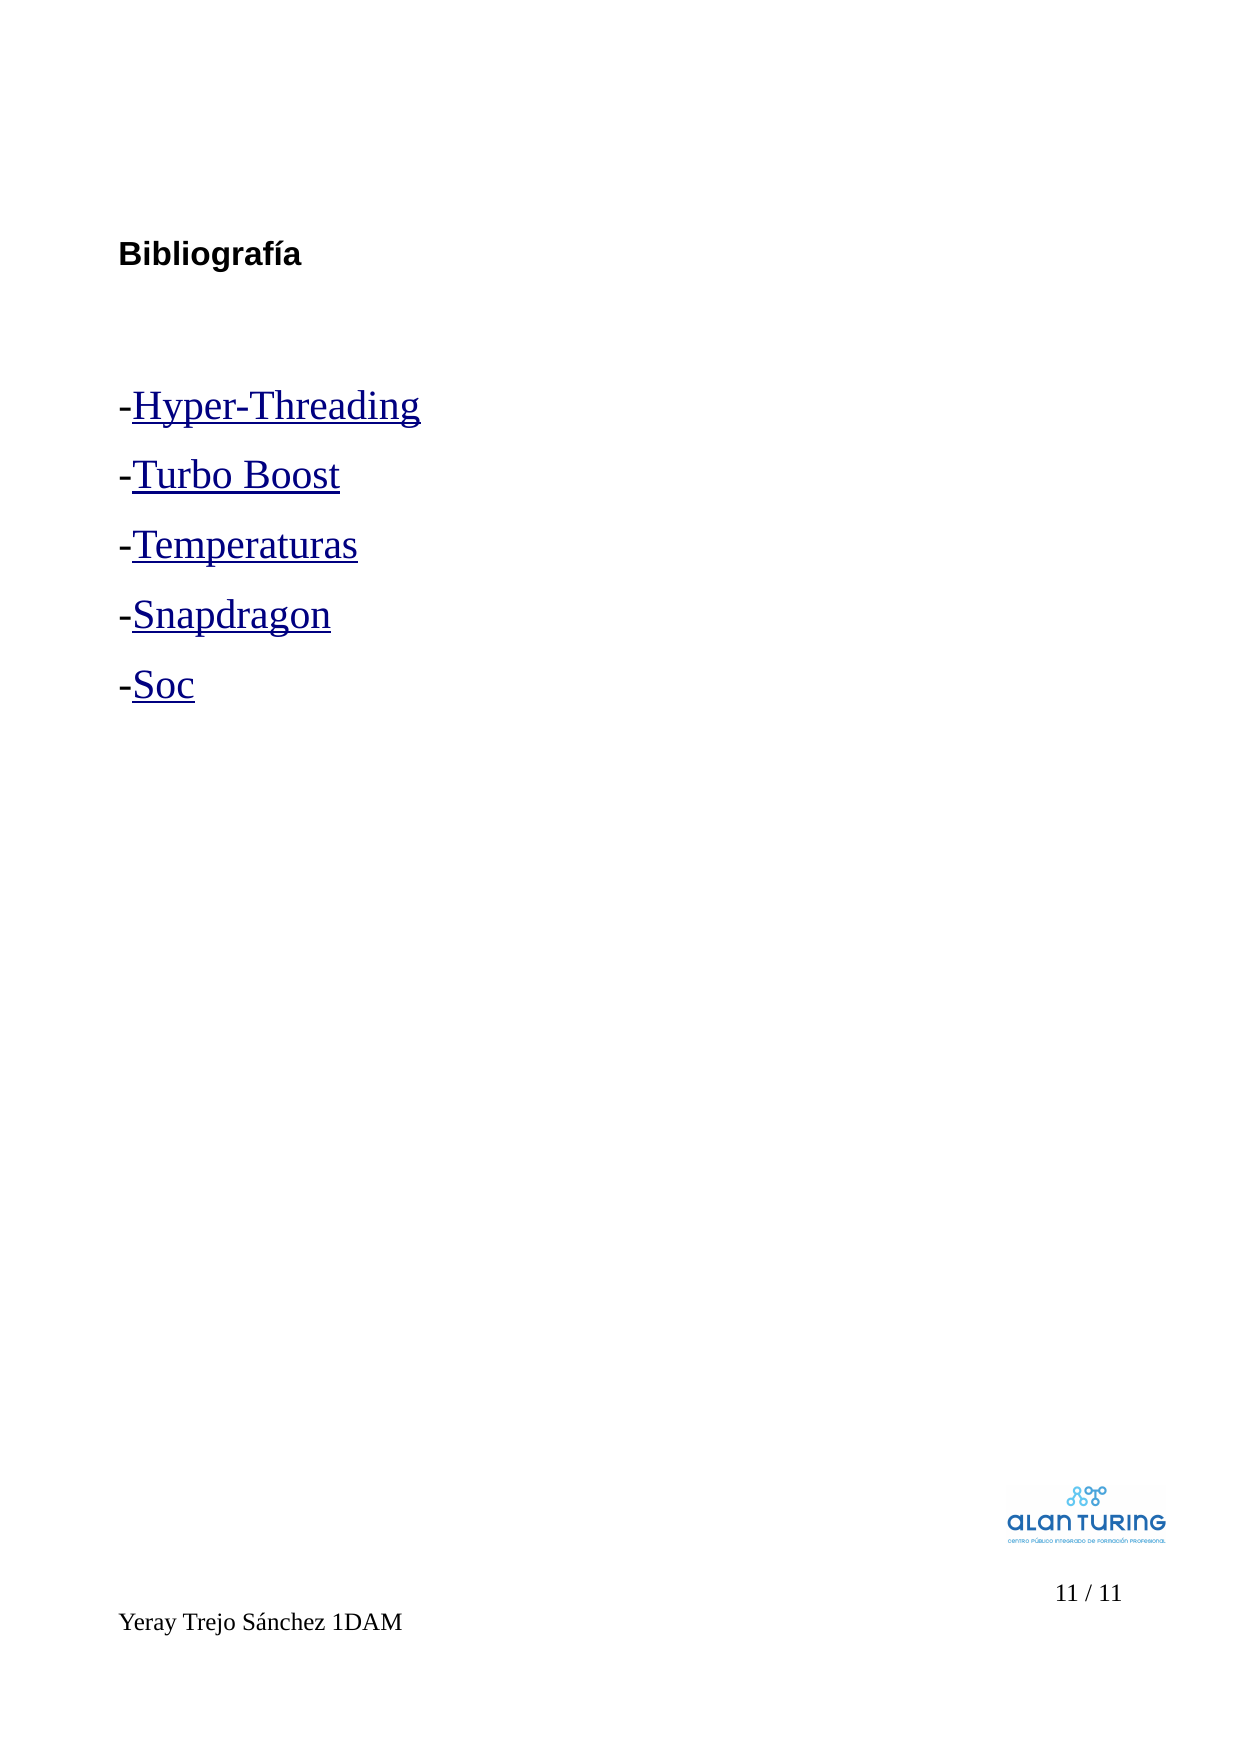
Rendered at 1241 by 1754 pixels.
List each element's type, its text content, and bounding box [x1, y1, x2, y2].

text -Temperaturas [118, 520, 1122, 568]
text -Hyper-Threading [118, 380, 1122, 428]
text -Soc [118, 659, 1122, 707]
text -Turbo Boost [118, 450, 1122, 498]
subtitle Bibliografía [118, 234, 1122, 273]
picture [1006, 1485, 1167, 1544]
text -Snapdragon [118, 589, 1122, 637]
